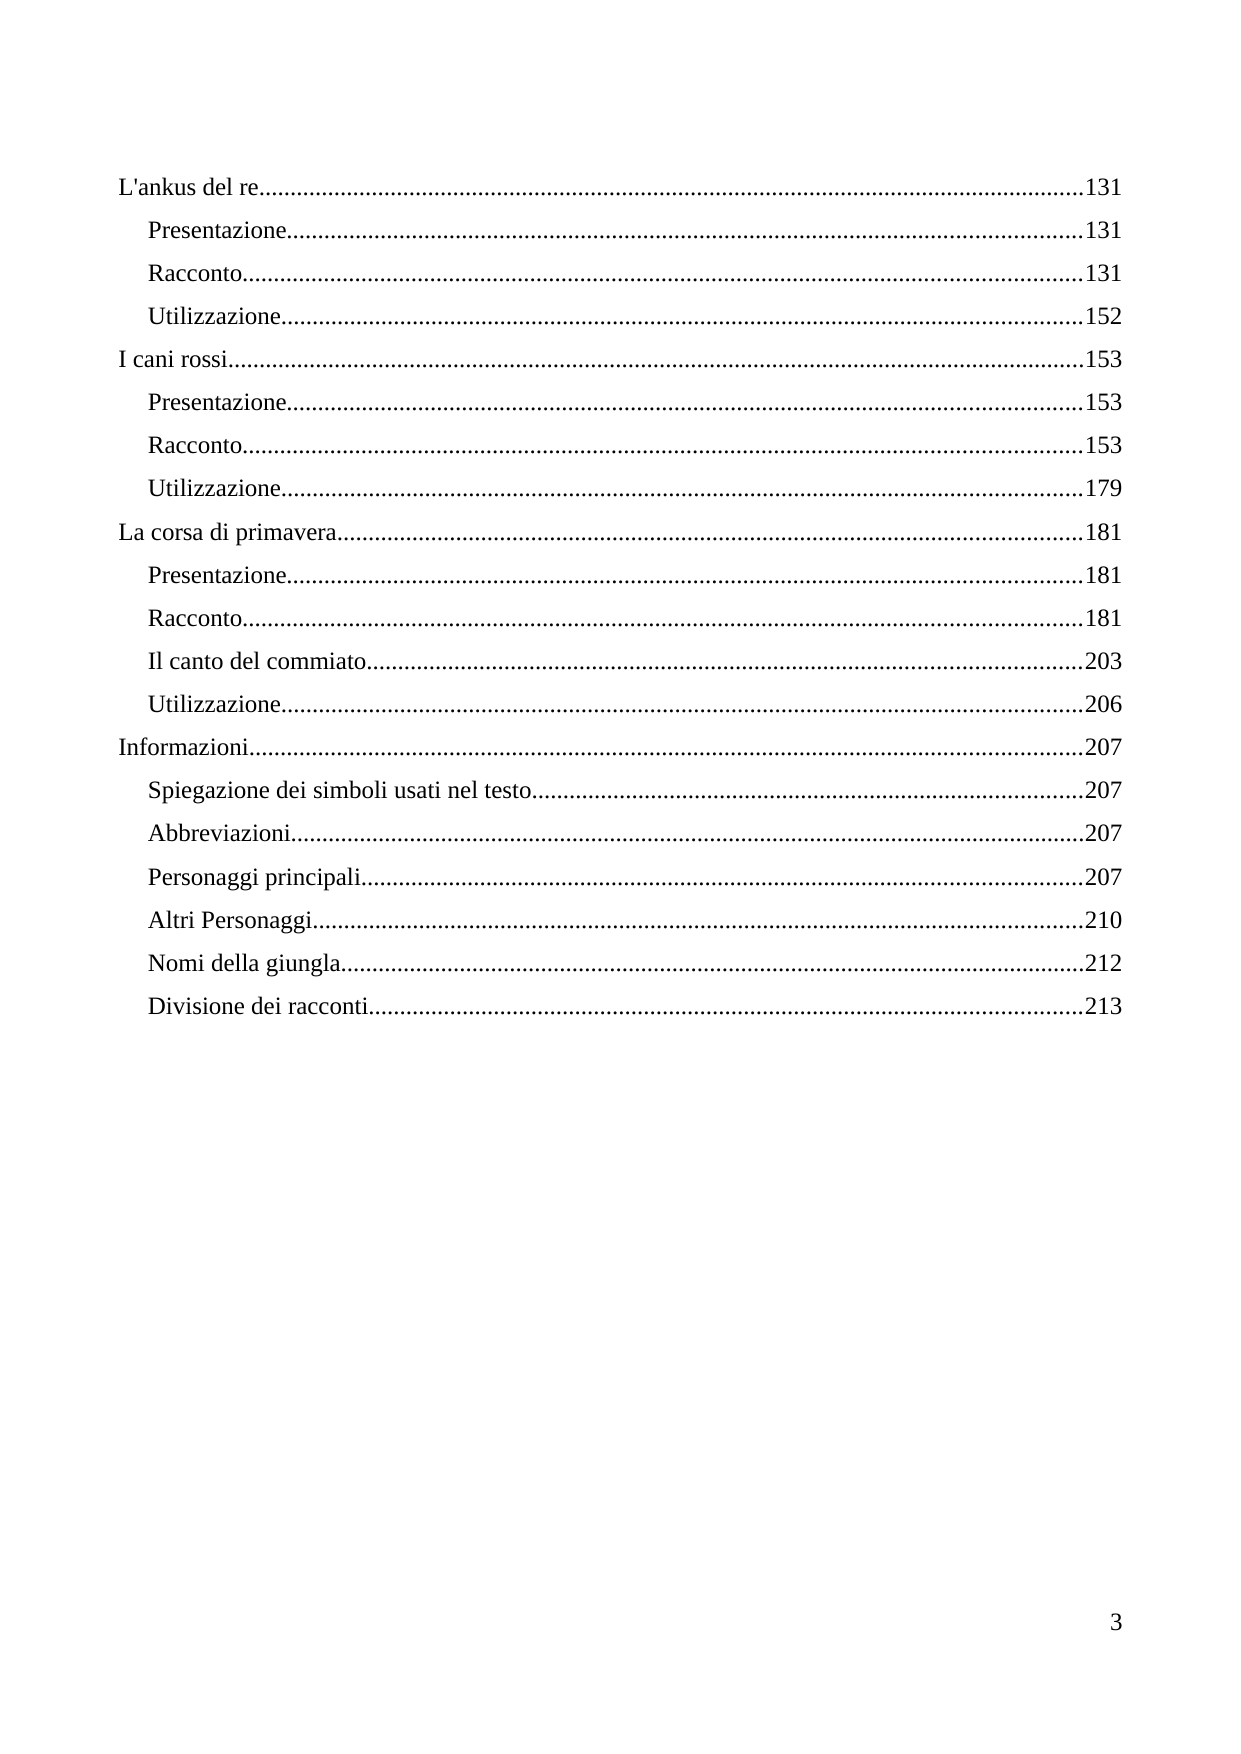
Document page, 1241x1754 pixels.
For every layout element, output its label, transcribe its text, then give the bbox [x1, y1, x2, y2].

text Racconto 153 [148, 430, 1122, 459]
text Utilizzazione 179 [148, 473, 1122, 502]
text Altri Personaggi 210 [148, 905, 1122, 933]
text Personaggi principali 207 [148, 862, 1122, 890]
text Divisione dei racconti 213 [148, 991, 1122, 1020]
text Nomi della giungla 212 [148, 948, 1122, 977]
text Racconto 181 [148, 603, 1122, 632]
text La corsa di primavera 181 [118, 517, 1122, 545]
text Utilizzazione 152 [148, 301, 1122, 330]
text Racconto 131 [148, 258, 1122, 287]
text I cani rossi 153 [118, 344, 1122, 373]
text Il canto del commiato 203 [148, 646, 1122, 675]
text Presentazione 153 [148, 387, 1122, 416]
text Informazioni 207 [118, 732, 1122, 761]
text Presentazione 131 [148, 215, 1122, 243]
text Utilizzazione 206 [148, 689, 1122, 718]
text Presentazione 181 [148, 560, 1122, 588]
text Spiegazione dei simboli usati nel testo 207 [148, 775, 1122, 804]
text Abbreviazioni 207 [148, 818, 1122, 847]
text L'ankus del re 131 [118, 172, 1122, 200]
